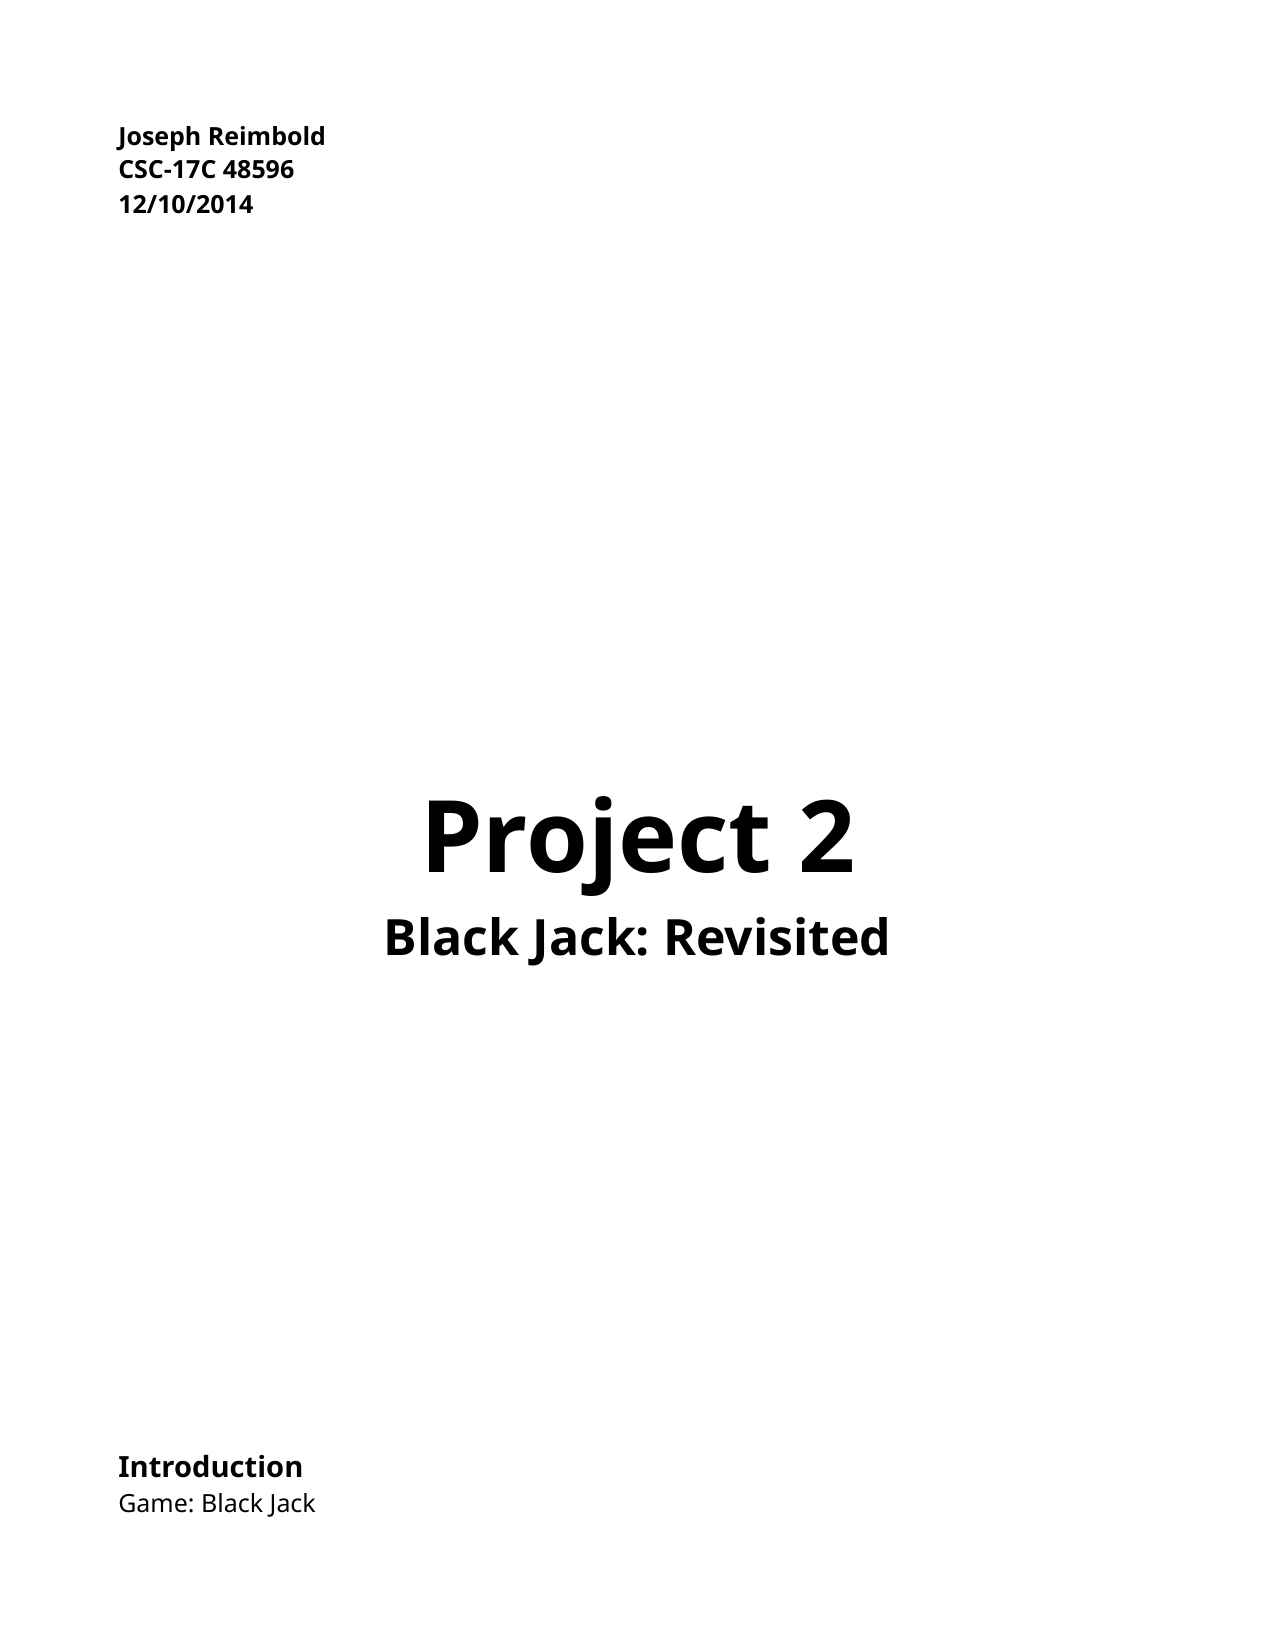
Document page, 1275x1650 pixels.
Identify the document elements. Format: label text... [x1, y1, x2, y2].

text 12/10/2014 [118, 186, 1157, 220]
text Project 2 [118, 765, 1157, 902]
text Joseph Reimbold [118, 118, 1157, 152]
text Black Jack: Revisited [118, 902, 1157, 970]
text Game: Black Jack [118, 1486, 1157, 1520]
text CSC-17C 48596 [118, 152, 1157, 186]
text Introduction [118, 1446, 1157, 1486]
